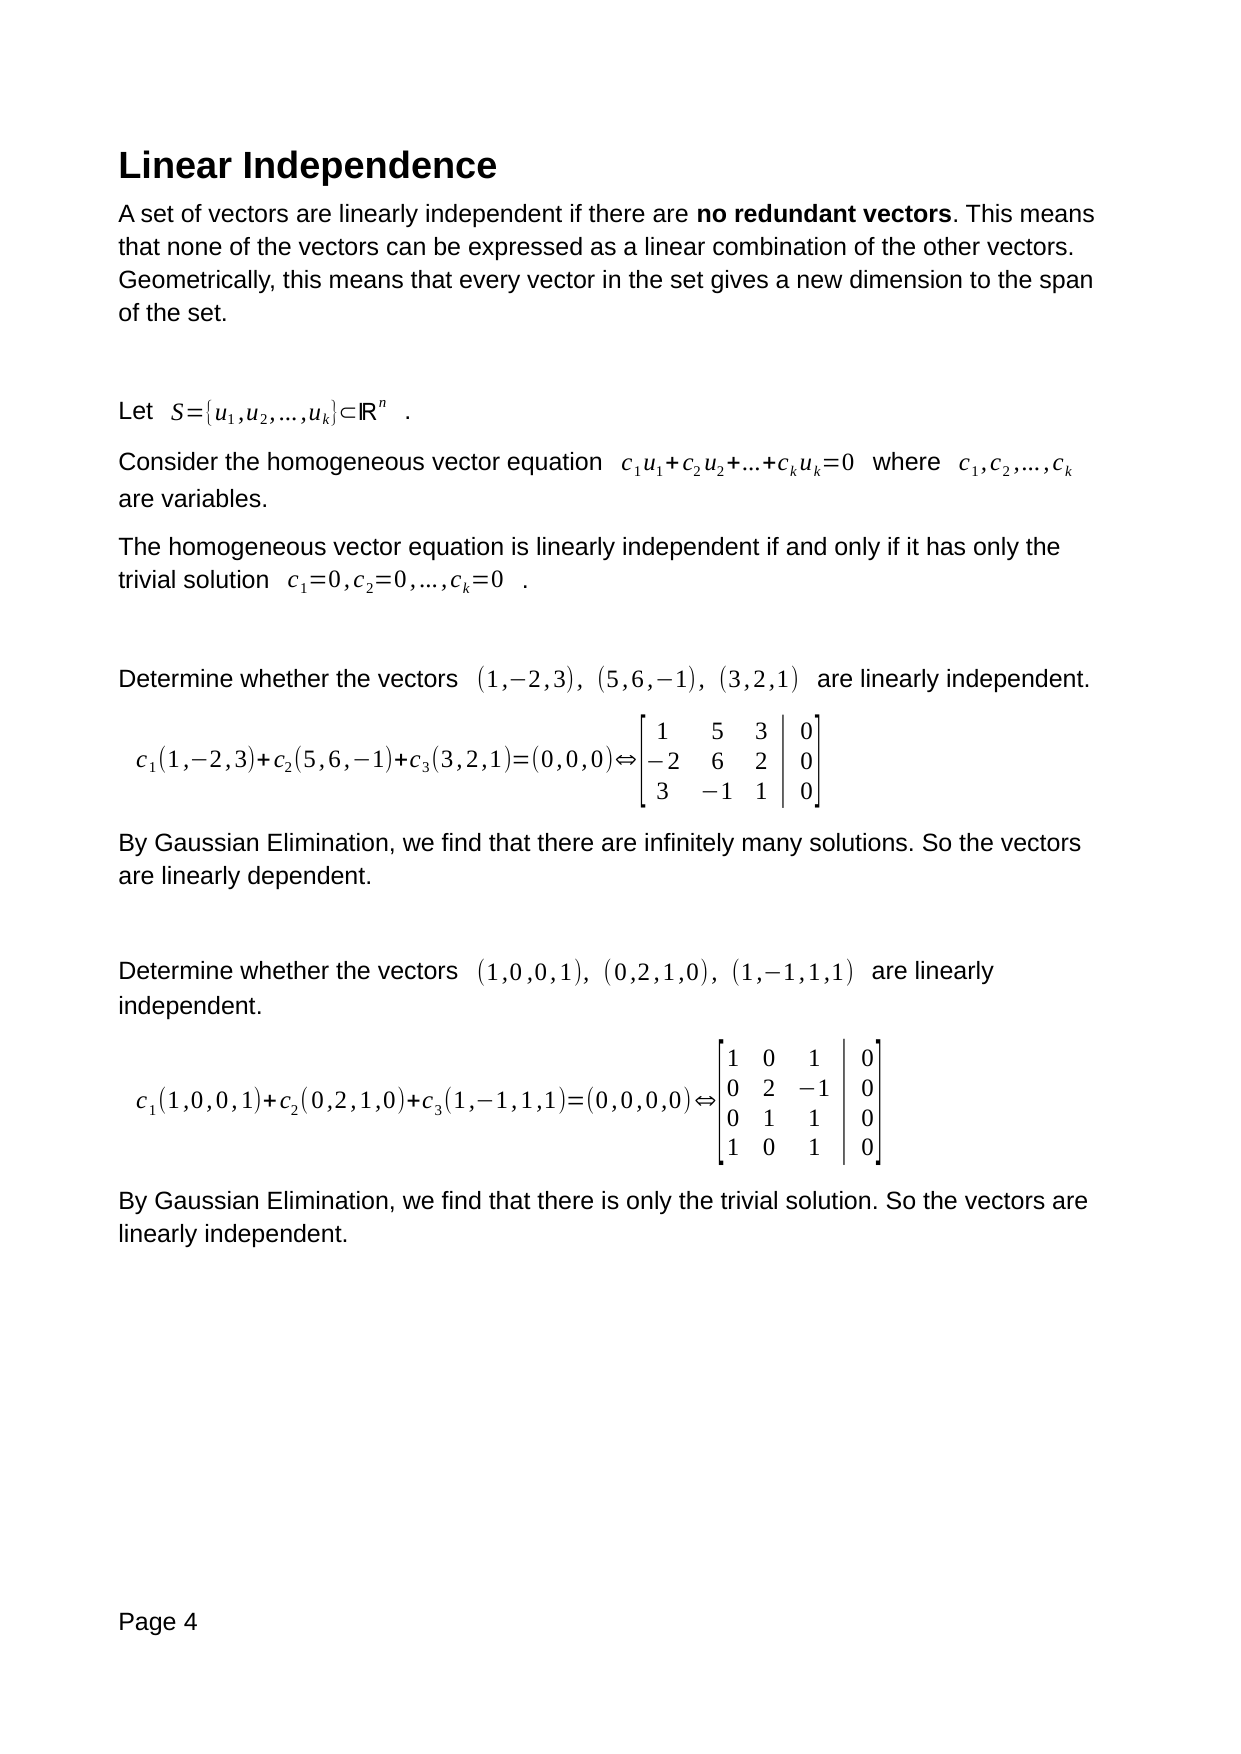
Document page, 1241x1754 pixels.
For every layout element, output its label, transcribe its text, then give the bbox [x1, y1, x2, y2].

text By Gaussian Elimination, we find that there is only the trivial solution. So the vectors are linearly independent. [118, 1186, 1122, 1248]
text Let. [118, 393, 1122, 428]
text A set of vectors are linearly independent if there are no redundant vectors. This means that none of the vectors can be expressed as a linear combination of the other vectors. Geometrically, this means that every vector in the set gives a new dimension to the span of the set. [118, 199, 1122, 327]
text Determine whether the vectorsare linearly independent. [118, 664, 1122, 694]
text The homogeneous vector equation is linearly independent if and only if it has only the trivial solution. [118, 532, 1122, 597]
text By Gaussian Elimination, we find that there are infinitely many solutions. So the vectors are linearly dependent. [118, 828, 1122, 889]
subtitle Linear Independence [118, 143, 1122, 187]
text Determine whether the vectorsare linearly independent. [118, 956, 1122, 1020]
text Consider the homogeneous vector equationwhereare variables. [118, 447, 1122, 513]
